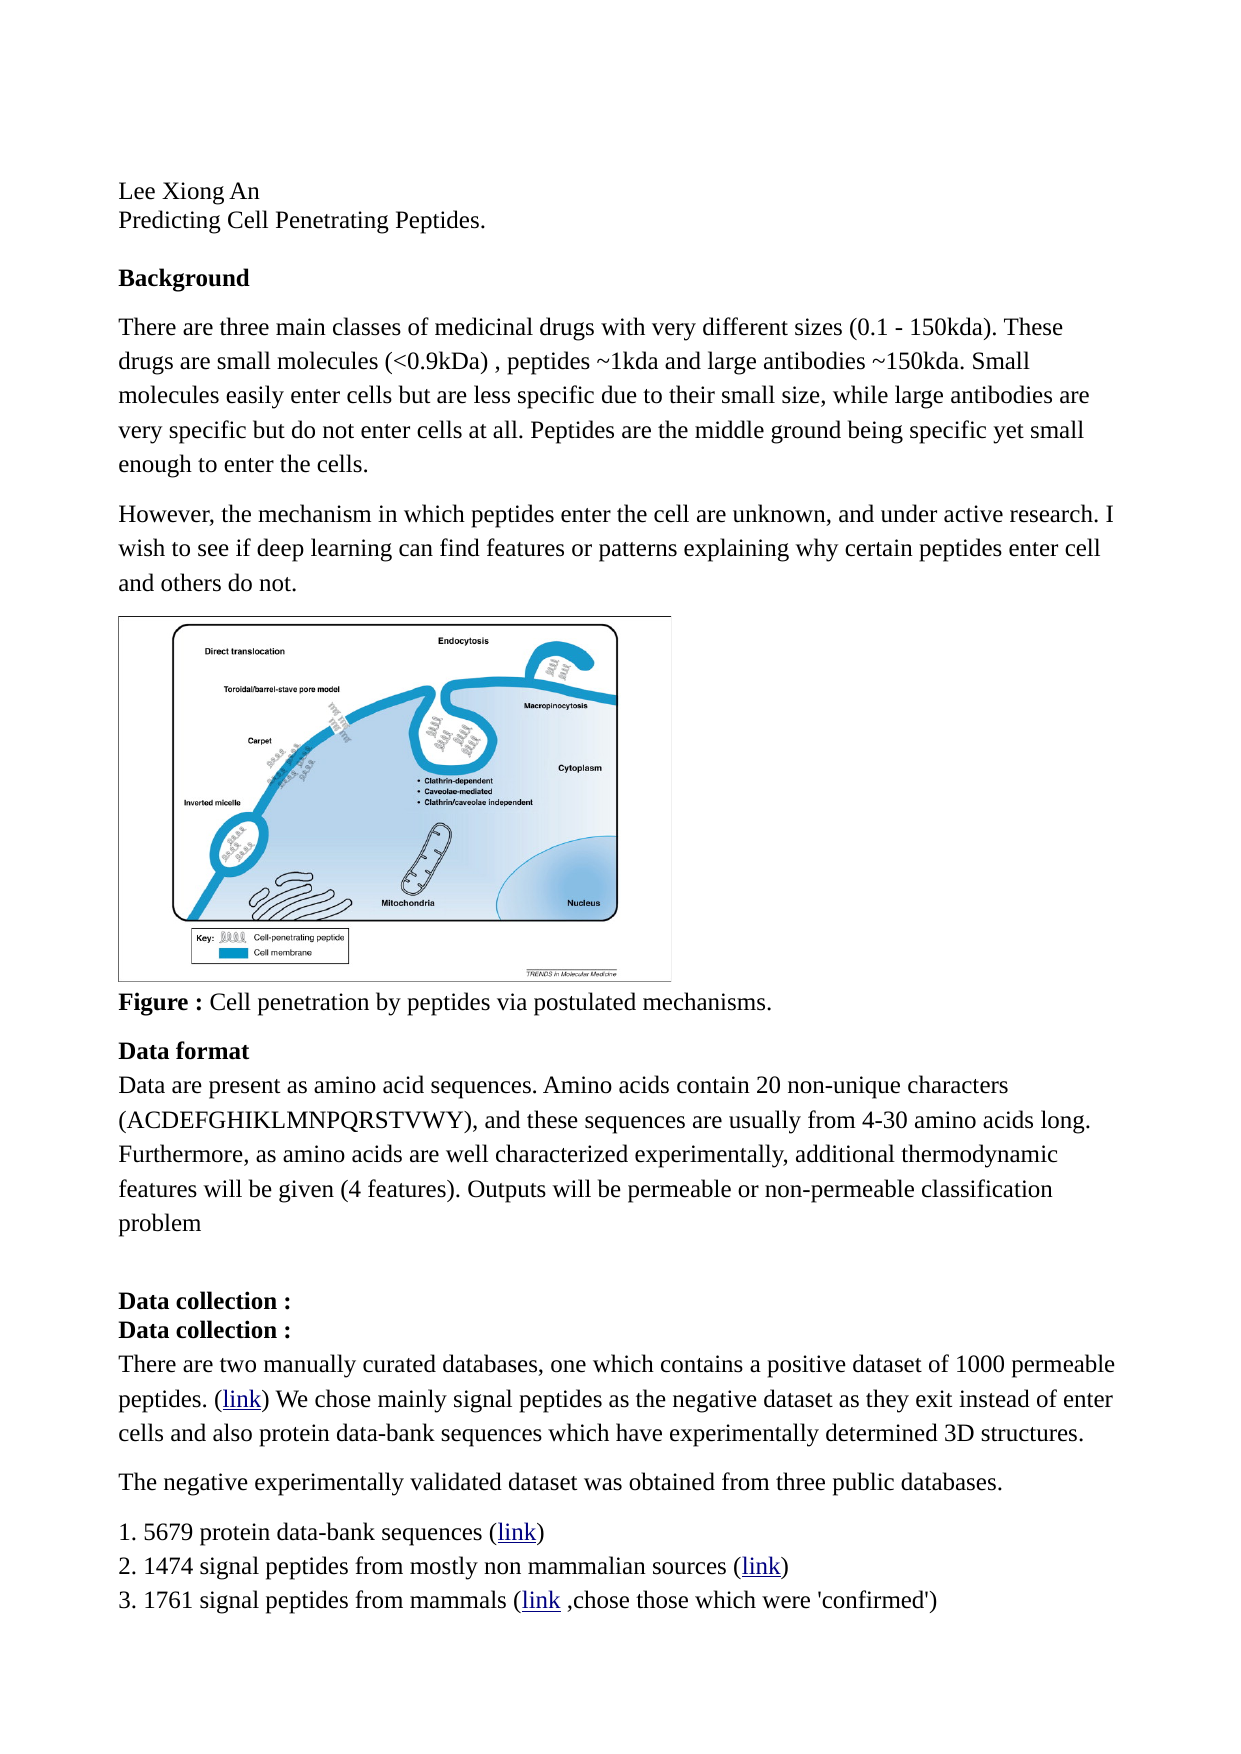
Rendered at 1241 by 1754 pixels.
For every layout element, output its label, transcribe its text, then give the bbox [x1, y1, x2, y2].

text However, the mechanism in which peptides enter the cell are unknown, and under active research. I wish to see if deep learning can find features or patterns explaining why certain peptides enter cell and others do not. [118, 499, 1122, 596]
text There are three main classes of medicinal drugs with very different sizes (0.1 - 150kda). These drugs are small molecules (<0.9kDa) , peptides ~1kda and large antibodies ~150kda. Small molecules easily enter cells but are less specific due to their small size, while large antibodies are very specific but do not enter cells at all. Peptides are the middle ground being specific yet small enough to enter the cells. [118, 312, 1122, 478]
text Data format Data are present as amino acid sequences. Amino acids contain 20 non-unique characters (ACDEFGHIKLMNPQRSTVWY), and these sequences are usually from 4-30 amino acids long. Furthermore, as amino acids are well characterized experimentally, additional thermodynamic features will be given (4 features). Outputs will be permeable or non-permeable classification problem [118, 1036, 1122, 1237]
text Lee Xiong An Predicting Cell Penetrating Peptides. [118, 176, 1122, 234]
text Data collection : There are two manually curated databases, one which contains a positive dataset of 1000 permeable peptides. (link) We chose mainly signal peptides as the negative dataset as they exit instead of enter cells and also protein data-bank sequences which have experimentally determined 3D structures. [118, 1315, 1122, 1447]
picture [118, 616, 672, 982]
text Data collection : [118, 1286, 1122, 1315]
text 1. 5679 protein data-bank sequences (link) 2. 1474 signal peptides from mostly non mammalian sources (link) 3. 1761 signal peptides from mammals (link ,chose those which were 'confirmed') [118, 1517, 1122, 1614]
text The negative experimentally validated dataset was obtained from three public databases. [118, 1467, 1122, 1496]
text Background [118, 263, 1122, 291]
text Figure : Cell penetration by peptides via postulated mechanisms. [118, 617, 1122, 1016]
